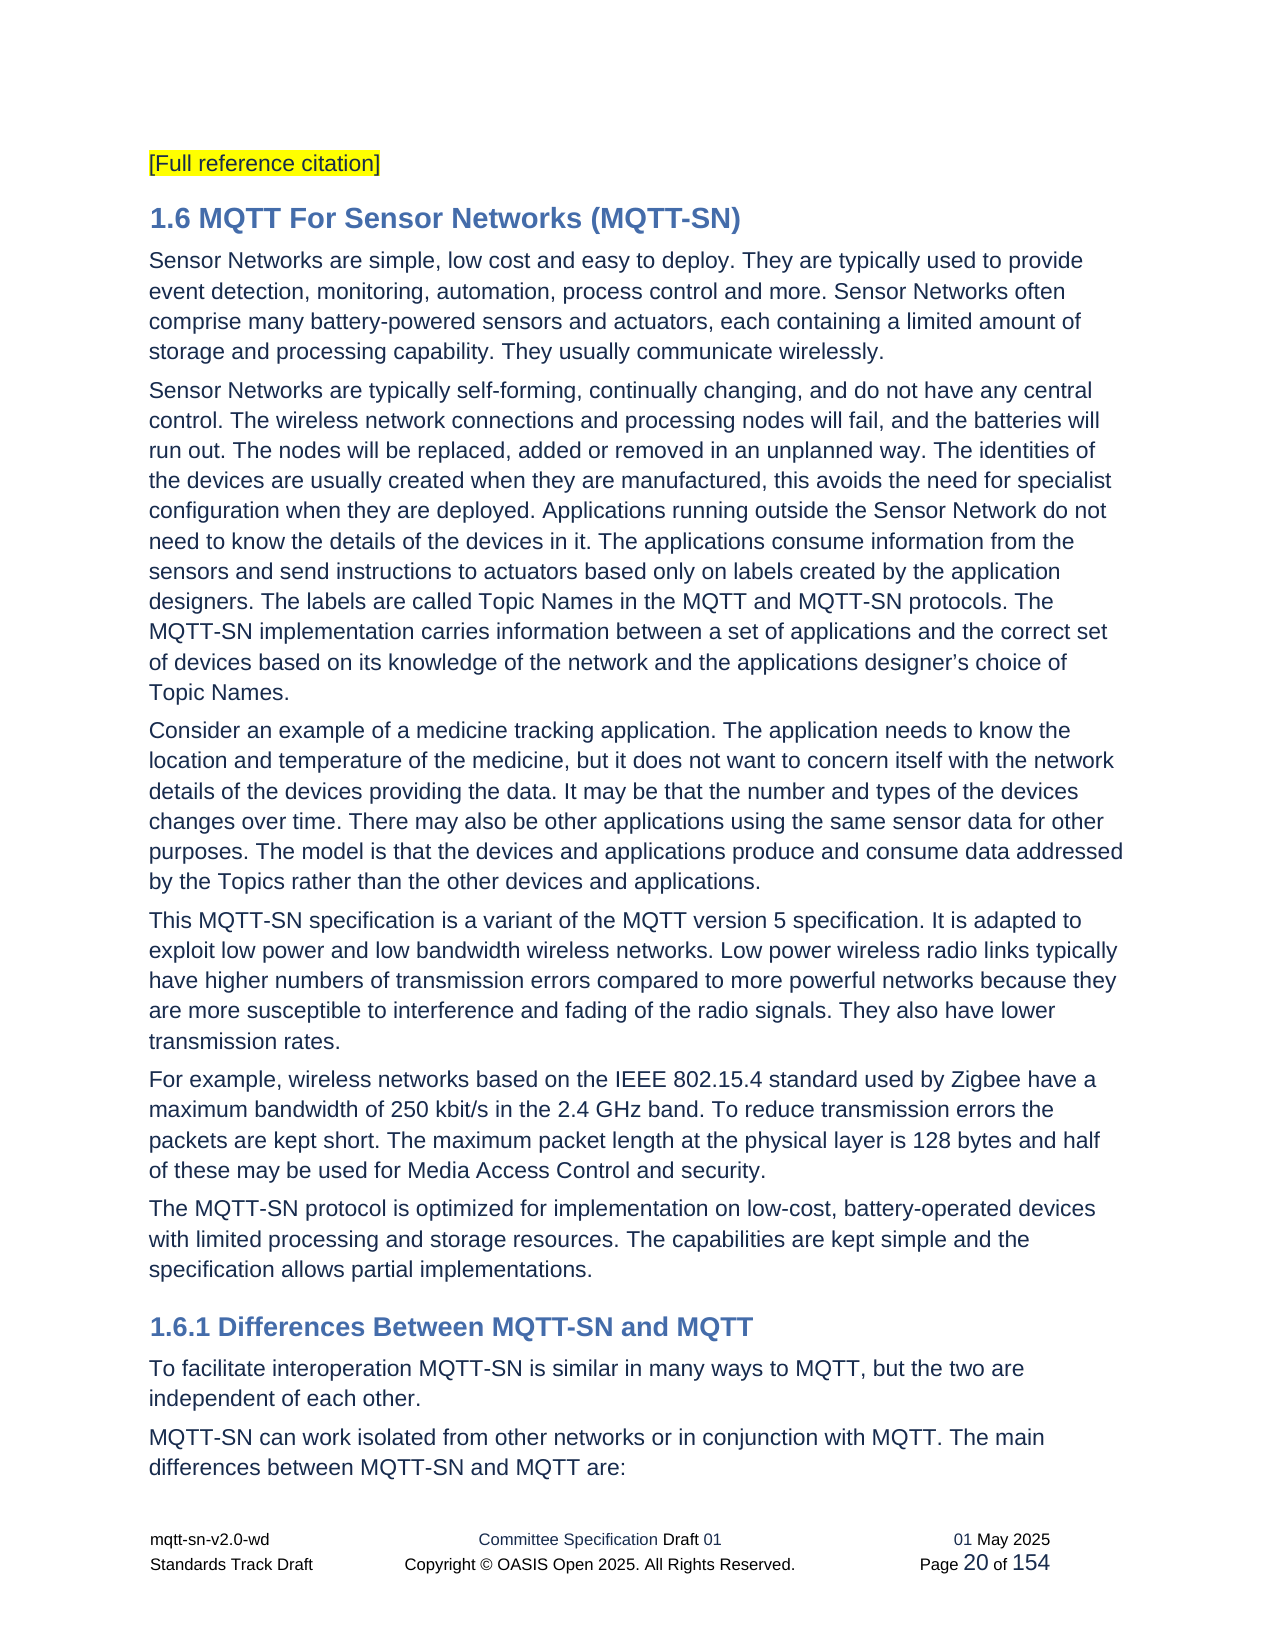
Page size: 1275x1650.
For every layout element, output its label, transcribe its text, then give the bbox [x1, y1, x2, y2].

text For example, wireless networks based on the IEEE 802.15.4 standard used by Zigbee have a maximum bandwidth of 250 kbit/s in the 2.4 GHz band. To reduce transmission errors the packets are kept short. The maximum packet length at the physical layer is 128 bytes and half of these may be used for Media Access Control and security. [148, 1066, 1124, 1183]
subtitle 1.6.1 Differences Between MQTT-SN and MQTT [150, 1311, 1124, 1342]
subtitle 1.6 MQTT For Sensor Networks (MQTT-SN) [150, 201, 1124, 235]
text The MQTT-SN protocol is optimized for implementation on low-cost, battery-operated devices with limited processing and storage resources. The capabilities are kept simple and the specification allows partial implementations. [148, 1195, 1124, 1282]
text Sensor Networks are typically self-forming, continually changing, and do not have any central control. The wireless network connections and processing nodes will fail, and the batteries will run out. The nodes will be replaced, added or removed in an unplanned way. The identities of the devices are usually created when they are manufactured, this avoids the need for specialist configuration when they are deployed. Applications running outside the Sensor Network do not need to know the details of the devices in it. The applications consume information from the sensors and send instructions to actuators based only on labels created by the application designers. The labels are called Topic Names in the MQTT and MQTT-SN protocols. The MQTT-SN implementation carries information between a set of applications and the correct set of devices based on its knowledge of the network and the applications designer’s choice of Topic Names. [148, 377, 1124, 705]
text To facilitate interoperation MQTT-SN is similar in many ways to MQTT, but the two are independent of each other. [148, 1355, 1124, 1411]
text MQTT-SN can work isolated from other networks or in conjunction with MQTT. The main differences between MQTT-SN and MQTT are: [148, 1423, 1124, 1480]
text Sensor Networks are simple, low cost and easy to deploy. They are typically used to provide event detection, monitoring, automation, process control and more. Sensor Networks often comprise many battery-powered sensors and actuators, each containing a limited amount of storage and processing capability. They usually communicate wirelessly. [148, 247, 1124, 364]
text Consider an example of a medicine tracking application. The application needs to know the location and temperature of the medicine, but it does not want to concern itself with the network details of the devices providing the data. It may be that the number and types of the devices changes over time. There may also be other applications using the same sensor data for other purposes. The model is that the devices and applications produce and consume data addressed by the Topics rather than the other devices and applications. [148, 717, 1124, 894]
text [Full reference citation] [148, 150, 1124, 176]
text This MQTT-SN specification is a variant of the MQTT version 5 specification. It is adapted to exploit low power and low bandwidth wireless networks. Low power wireless radio links typically have higher numbers of transmission errors compared to more powerful networks because they are more susceptible to interference and fading of the radio signals. They also have lower transmission rates. [148, 907, 1124, 1054]
